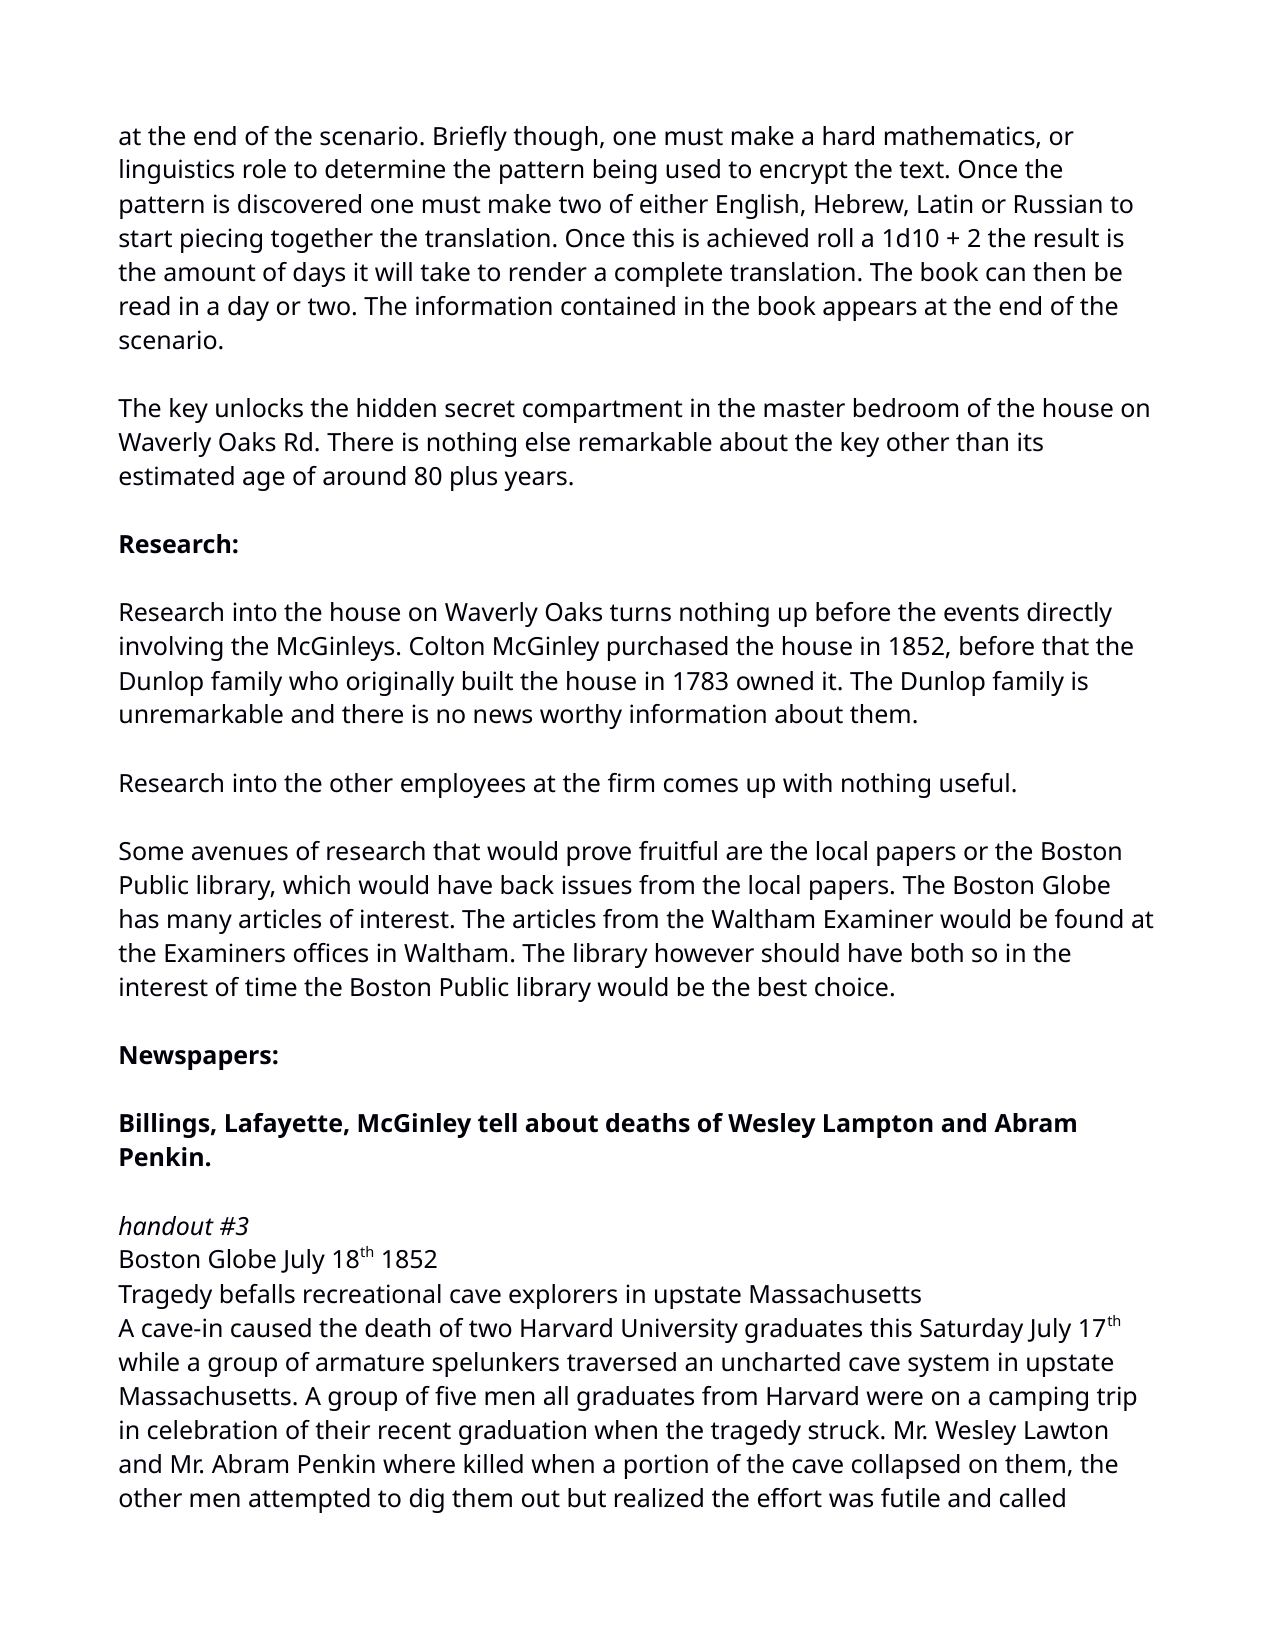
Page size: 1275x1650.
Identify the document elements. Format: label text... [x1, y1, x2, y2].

text A cave-in caused the death of two Harvard University graduates this Saturday July 17th while a group of armature spelunkers traversed an uncharted cave system in upstate Massachusetts. A group of five men all graduates from Harvard were on a camping trip in celebration of their recent graduation when the tragedy struck. Mr. Wesley Lawton and Mr. Abram Penkin where killed when a portion of the cave collapsed on them, the other men attempted to dig them out but realized the effort was futile and called [118, 1310, 1157, 1515]
text Newspapers: [118, 1038, 1157, 1072]
text handout #3 [118, 1208, 1157, 1242]
text Billings, Lafayette, McGinley tell about deaths of Wesley Lampton and Abram Penkin. [118, 1106, 1157, 1174]
text Research into the other employees at the firm comes up with nothing useful. [118, 765, 1157, 799]
text Research: [118, 527, 1157, 561]
text Some avenues of research that would prove fruitful are the local papers or the Boston Public library, which would have back issues from the local papers. The Boston Globe has many articles of interest. The articles from the Waltham Examiner would be found at the Examiners offices in Waltham. The library however should have both so in the interest of time the Boston Public library would be the best choice. [118, 833, 1157, 1004]
text Research into the house on Waverly Oaks turns nothing up before the events directly involving the McGinleys. Colton McGinley purchased the house in 1852, before that the Dunlop family who originally built the house in 1783 owned it. The Dunlop family is unremarkable and there is no news worthy information about them. [118, 595, 1157, 731]
text Boston Globe July 18th 1852 [118, 1242, 1157, 1276]
text Tragedy befalls recreational cave explorers in upstate Massachusetts [118, 1276, 1157, 1310]
text at the end of the scenario. Briefly though, one must make a hard mathematics, or linguistics role to determine the pattern being used to encrypt the text. Once the pattern is discovered one must make two of either English, Hebrew, Latin or Russian to start piecing together the translation. Once this is achieved roll a 1d10 + 2 the result is the amount of days it will take to render a complete translation. The book can then be read in a day or two. The information contained in the book appears at the end of the scenario. [118, 118, 1157, 357]
text The key unlocks the hidden secret compartment in the master bedroom of the house on Waverly Oaks Rd. There is nothing else remarkable about the key other than its estimated age of around 80 plus years. [118, 391, 1157, 493]
